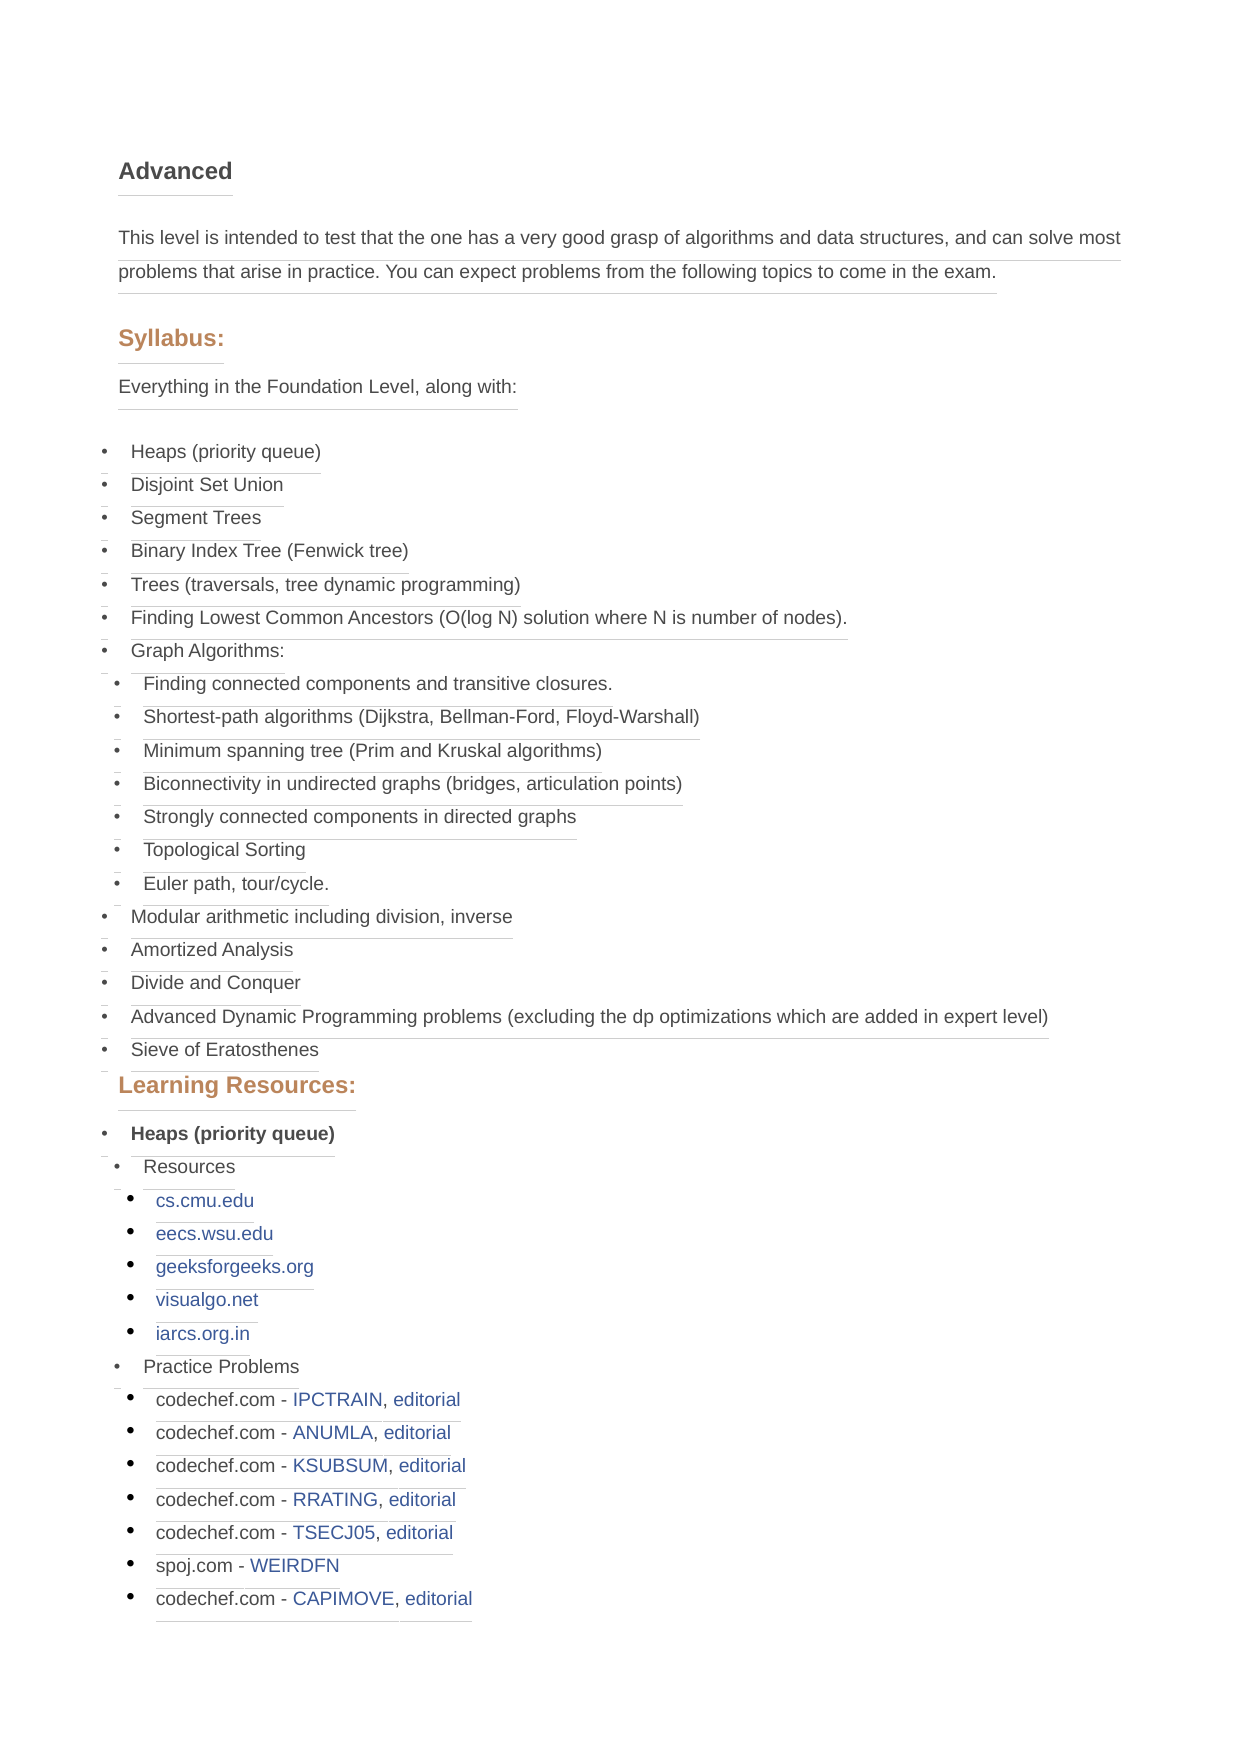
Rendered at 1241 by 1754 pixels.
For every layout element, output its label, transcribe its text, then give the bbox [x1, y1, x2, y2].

list Topological Sorting [143, 839, 1122, 872]
list Trees (traversals, tree dynamic programming) [131, 573, 1122, 606]
list Segment Trees [131, 506, 1122, 540]
list iarcs.org.in [156, 1322, 1122, 1355]
list Modular arithmetic including division, inverse [131, 905, 1122, 938]
list Disjoint Set Union [131, 473, 1122, 506]
list visualgo.net [156, 1289, 1122, 1322]
list Minimum spanning tree (Prim and Kruskal algorithms) [143, 739, 1122, 772]
list Resources [143, 1156, 1122, 1189]
list cs.cmu.edu [156, 1189, 1122, 1222]
text This level is intended to test that the one has a very good grasp of algorithms and data structures, and can solve most [118, 227, 1122, 260]
list Strongly connected components in directed graphs [143, 806, 1122, 839]
text Everything in the Foundation Level, along with: [118, 376, 1122, 409]
list Heaps (priority queue) [131, 1122, 1122, 1156]
list codechef.com - CAPIMOVE, editorial [156, 1588, 1122, 1621]
list Amortized Analysis [131, 938, 1122, 972]
list codechef.com - TSECJ05, editorial [156, 1521, 1122, 1554]
list spoj.com - WEIRDFN [156, 1554, 1122, 1588]
list Divide and Conquer [131, 972, 1122, 1005]
list Sieve of Eratosthenes [131, 1038, 1122, 1071]
list Graph Algorithms: [131, 639, 1122, 673]
text problems that arise in practice. You can expect problems from the following topics to come in the exam. [118, 261, 1122, 293]
list eecs.wsu.edu [156, 1222, 1122, 1255]
subtitle Syllabus: [118, 324, 1122, 363]
list Heaps (priority queue) [131, 440, 1122, 473]
list Finding Lowest Common Ancestors (O(log N) solution where N is number of nodes). [131, 606, 1122, 639]
list Shortest-path algorithms (Dijkstra, Bellman-Ford, Floyd-Warshall) [143, 706, 1122, 739]
list Advanced Dynamic Programming problems (excluding the dp optimizations which are added in expert level) [131, 1005, 1122, 1038]
list Euler path, tour/cycle. [143, 872, 1122, 905]
subtitle Learning Resources: [118, 1071, 1122, 1110]
list Finding connected components and transitive closures. [143, 673, 1122, 706]
text Advanced [118, 157, 1122, 195]
list codechef.com - KSUBSUM, editorial [156, 1455, 1122, 1488]
list Binary Index Tree (Fenwick tree) [131, 540, 1122, 573]
list codechef.com - RRATING, editorial [156, 1488, 1122, 1521]
list Biconnectivity in undirected graphs (bridges, articulation points) [143, 772, 1122, 806]
list codechef.com - IPCTRAIN, editorial [156, 1388, 1122, 1422]
list Practice Problems [143, 1355, 1122, 1388]
list geeksforgeeks.org [156, 1255, 1122, 1289]
list codechef.com - ANUMLA, editorial [156, 1422, 1122, 1455]
